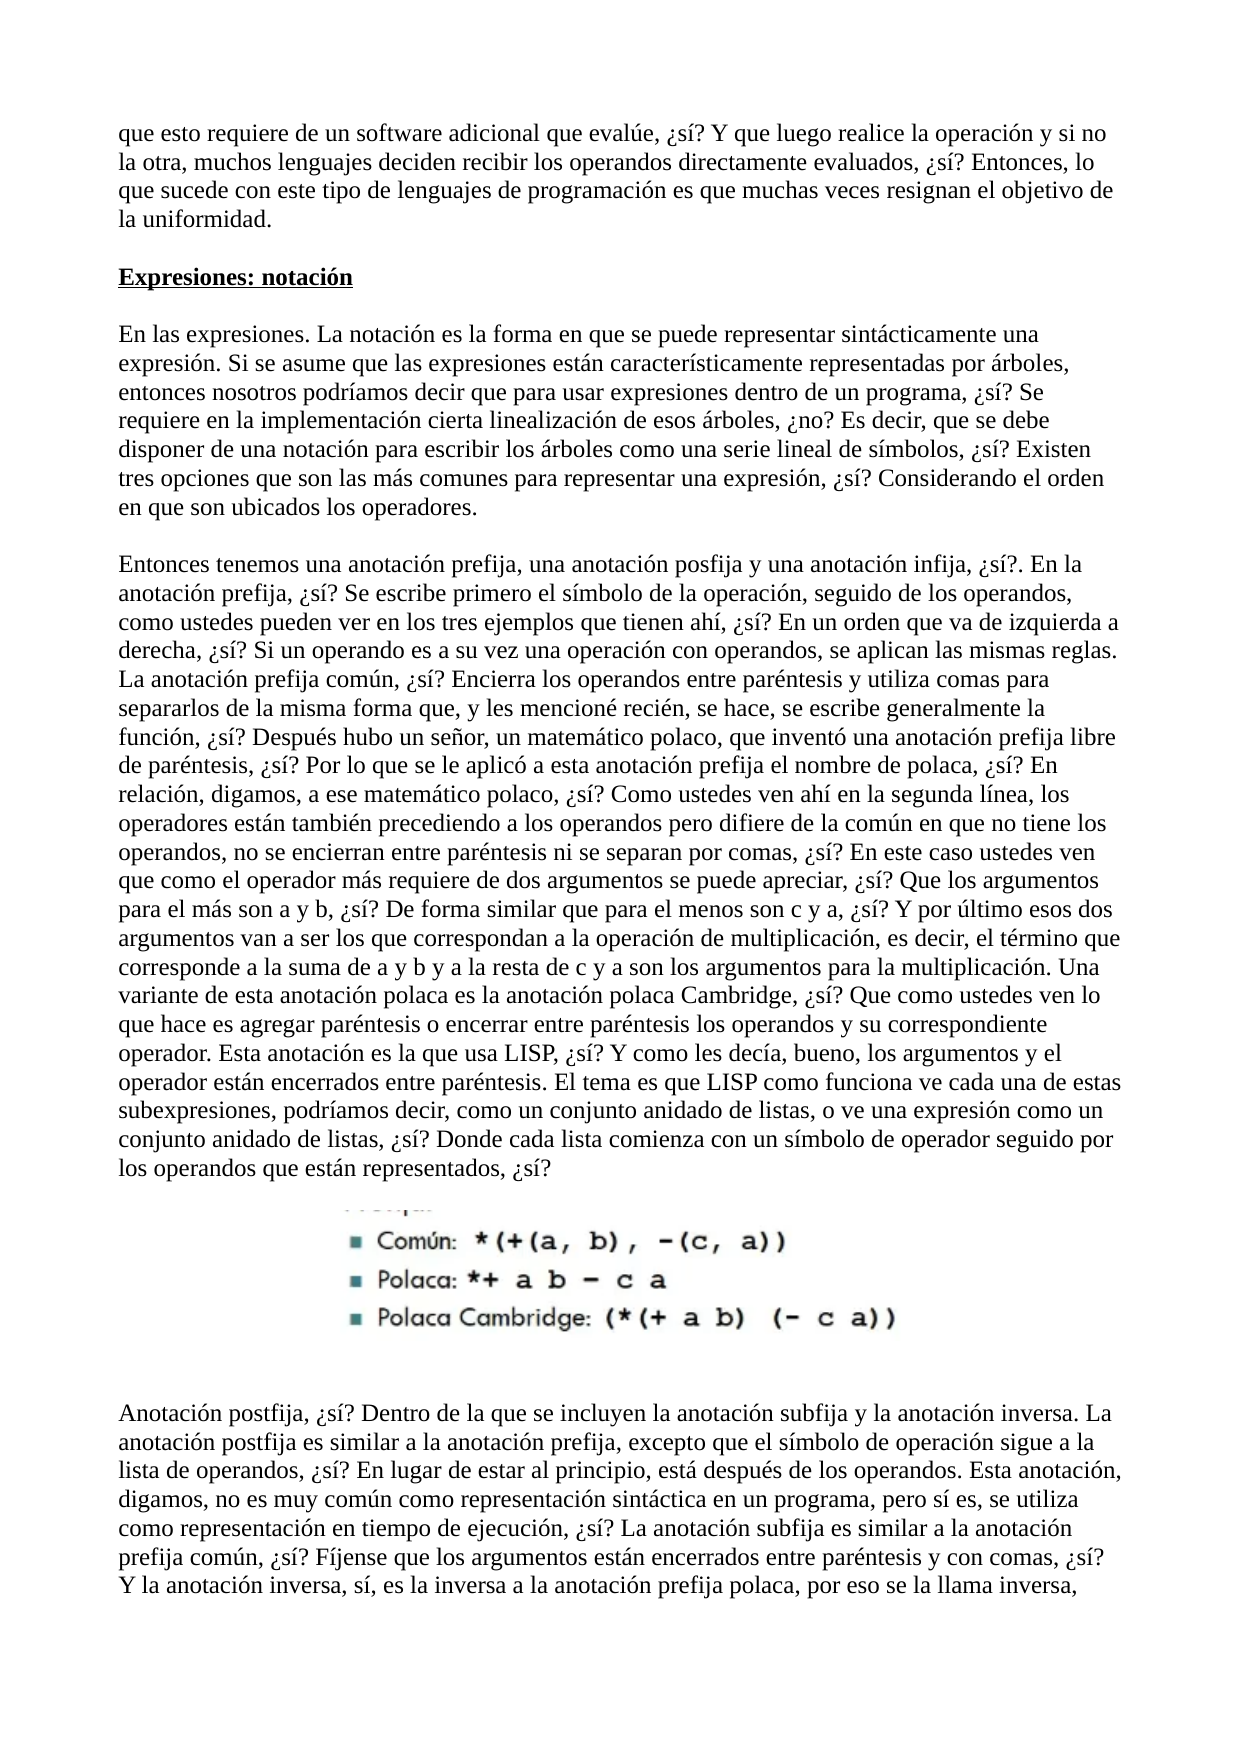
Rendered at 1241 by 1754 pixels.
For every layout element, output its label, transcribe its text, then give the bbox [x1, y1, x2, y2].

text Expresiones: notación [118, 262, 1122, 291]
text En las expresiones. La notación es la forma en que se puede representar sintácticamente una expresión. Si se asume que las expresiones están característicamente representadas por árboles, entonces nosotros podríamos decir que para usar expresiones dentro de un programa, ¿sí? Se requiere en la implementación cierta linealización de esos árboles, ¿no? Es decir, que se debe disponer de una notación para escribir los árboles como una serie lineal de símbolos, ¿sí? Existen tres opciones que son las más comunes para representar una expresión, ¿sí? Considerando el orden en que son ubicados los operadores. [118, 319, 1122, 521]
text Entonces tenemos una anotación prefija, una anotación posfija y una anotación infija, ¿sí?. En la anotación prefija, ¿sí? Se escribe primero el símbolo de la operación, seguido de los operandos, como ustedes pueden ver en los tres ejemplos que tienen ahí, ¿sí? En un orden que va de izquierda a derecha, ¿sí? Si un operando es a su vez una operación con operandos, se aplican las mismas reglas. La anotación prefija común, ¿sí? Encierra los operandos entre paréntesis y utiliza comas para separarlos de la misma forma que, y les mencioné recién, se hace, se escribe generalmente la función, ¿sí? Después hubo un señor, un matemático polaco, que inventó una anotación prefija libre de paréntesis, ¿sí? Por lo que se le aplicó a esta anotación prefija el nombre de polaca, ¿sí? En relación, digamos, a ese matemático polaco, ¿sí? Como ustedes ven ahí en la segunda línea, los operadores están también precediendo a los operandos pero difiere de la común en que no tiene los operandos, no se encierran entre paréntesis ni se separan por comas, ¿sí? En este caso ustedes ven que como el operador más requiere de dos argumentos se puede apreciar, ¿sí? Que los argumentos para el más son a y b, ¿sí? De forma similar que para el menos son c y a, ¿sí? Y por último esos dos argumentos van a ser los que correspondan a la operación de multiplicación, es decir, el término que corresponde a la suma de a y b y a la resta de c y a son los argumentos para la multiplicación. Una variante de esta anotación polaca es la anotación polaca Cambridge, ¿sí? Que como ustedes ven lo que hace es agregar paréntesis o encerrar entre paréntesis los operandos y su correspondiente operador. Esta anotación es la que usa LISP, ¿sí? Y como les decía, bueno, los argumentos y el operador están encerrados entre paréntesis. El tema es que LISP como funciona ve cada una de estas subexpresiones, podríamos decir, como un conjunto anidado de listas, o ve una expresión como un conjunto anidado de listas, ¿sí? Donde cada lista comienza con un símbolo de operador seguido por los operandos que están representados, ¿sí? [118, 549, 1122, 1182]
picture [339, 1210, 901, 1341]
text Anotación postfija, ¿sí? Dentro de la que se incluyen la anotación subfija y la anotación inversa. La anotación postfija es similar a la anotación prefija, excepto que el símbolo de operación sigue a la lista de operandos, ¿sí? En lugar de estar al principio, está después de los operandos. Esta anotación, digamos, no es muy común como representación sintáctica en un programa, pero sí es, se utiliza como representación en tiempo de ejecución, ¿sí? La anotación subfija es similar a la anotación prefija común, ¿sí? Fíjense que los argumentos están encerrados entre paréntesis y con comas, ¿sí? Y la anotación inversa, sí, es la inversa a la anotación prefija polaca, por eso se la llama inversa, [118, 1398, 1122, 1599]
text que esto requiere de un software adicional que evalúe, ¿sí? Y que luego realice la operación y si no la otra, muchos lenguajes deciden recibir los operandos directamente evaluados, ¿sí? Entonces, lo que sucede con este tipo de lenguajes de programación es que muchas veces resignan el objetivo de la uniformidad. [118, 118, 1122, 233]
